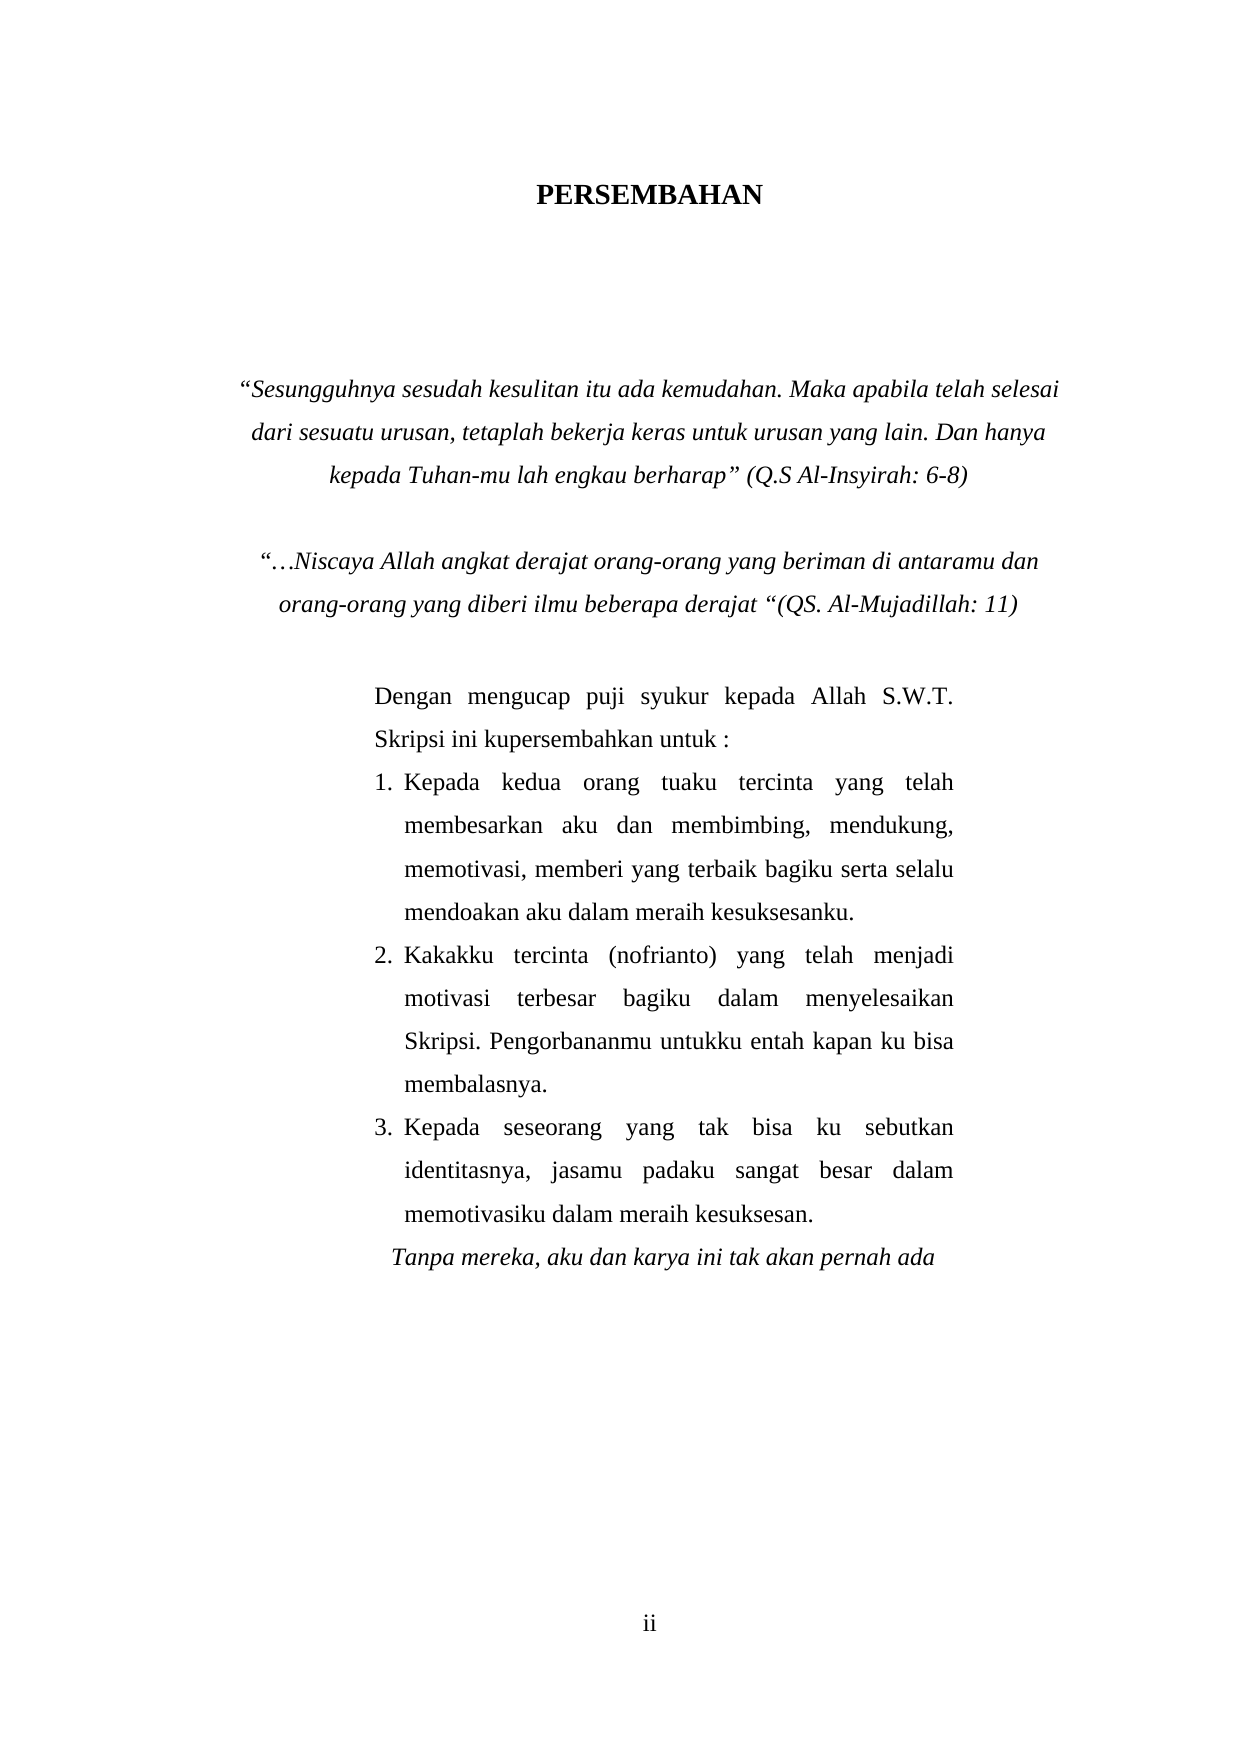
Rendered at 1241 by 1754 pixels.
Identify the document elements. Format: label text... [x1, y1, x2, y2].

text “…Niscaya Allah angkat derajat orang-orang yang beriman di antaramu dan orang-orang yang diberi ilmu beberapa derajat “(QS. Al-Mujadillah: 11) [236, 546, 1063, 618]
subtitle PERSEMBAHAN [236, 177, 1063, 211]
text “Sesungguhnya sesudah kesulitan itu ada kemudahan. Maka apabila telah selesai dari sesuatu urusan, tetaplah bekerja keras untuk urusan yang lain. Dan hanya kepada Tuhan-mu lah engkau berharap” (Q.S Al-Insyirah: 6-8) [236, 374, 1063, 489]
table_header Dengan mengucap puji syukur kepada Allah S.W.T. Skripsi ini kupersembahkan untuk : Kepada kedua orang tuaku tercinta yang telah membesarkan aku dan membimbing, mendukung, memotivasi, memberi yang terbaik bagiku serta selalu mendoakan aku dalam meraih kesuksesanku. Kakakku tercinta (nofrianto) yang telah menjadi motivasi terbesar bagiku dalam menyelesaikan Skripsi. Pengorbananmu untukku entah kapan ku bisa membalasnya. Kepada seseorang yang tak bisa ku sebutkan identitasnya, jasamu padaku sangat besar dalam memotivasiku dalam meraih kesuksesan. Tanpa mereka, aku dan karya ini tak akan pernah ada [368, 676, 960, 1276]
